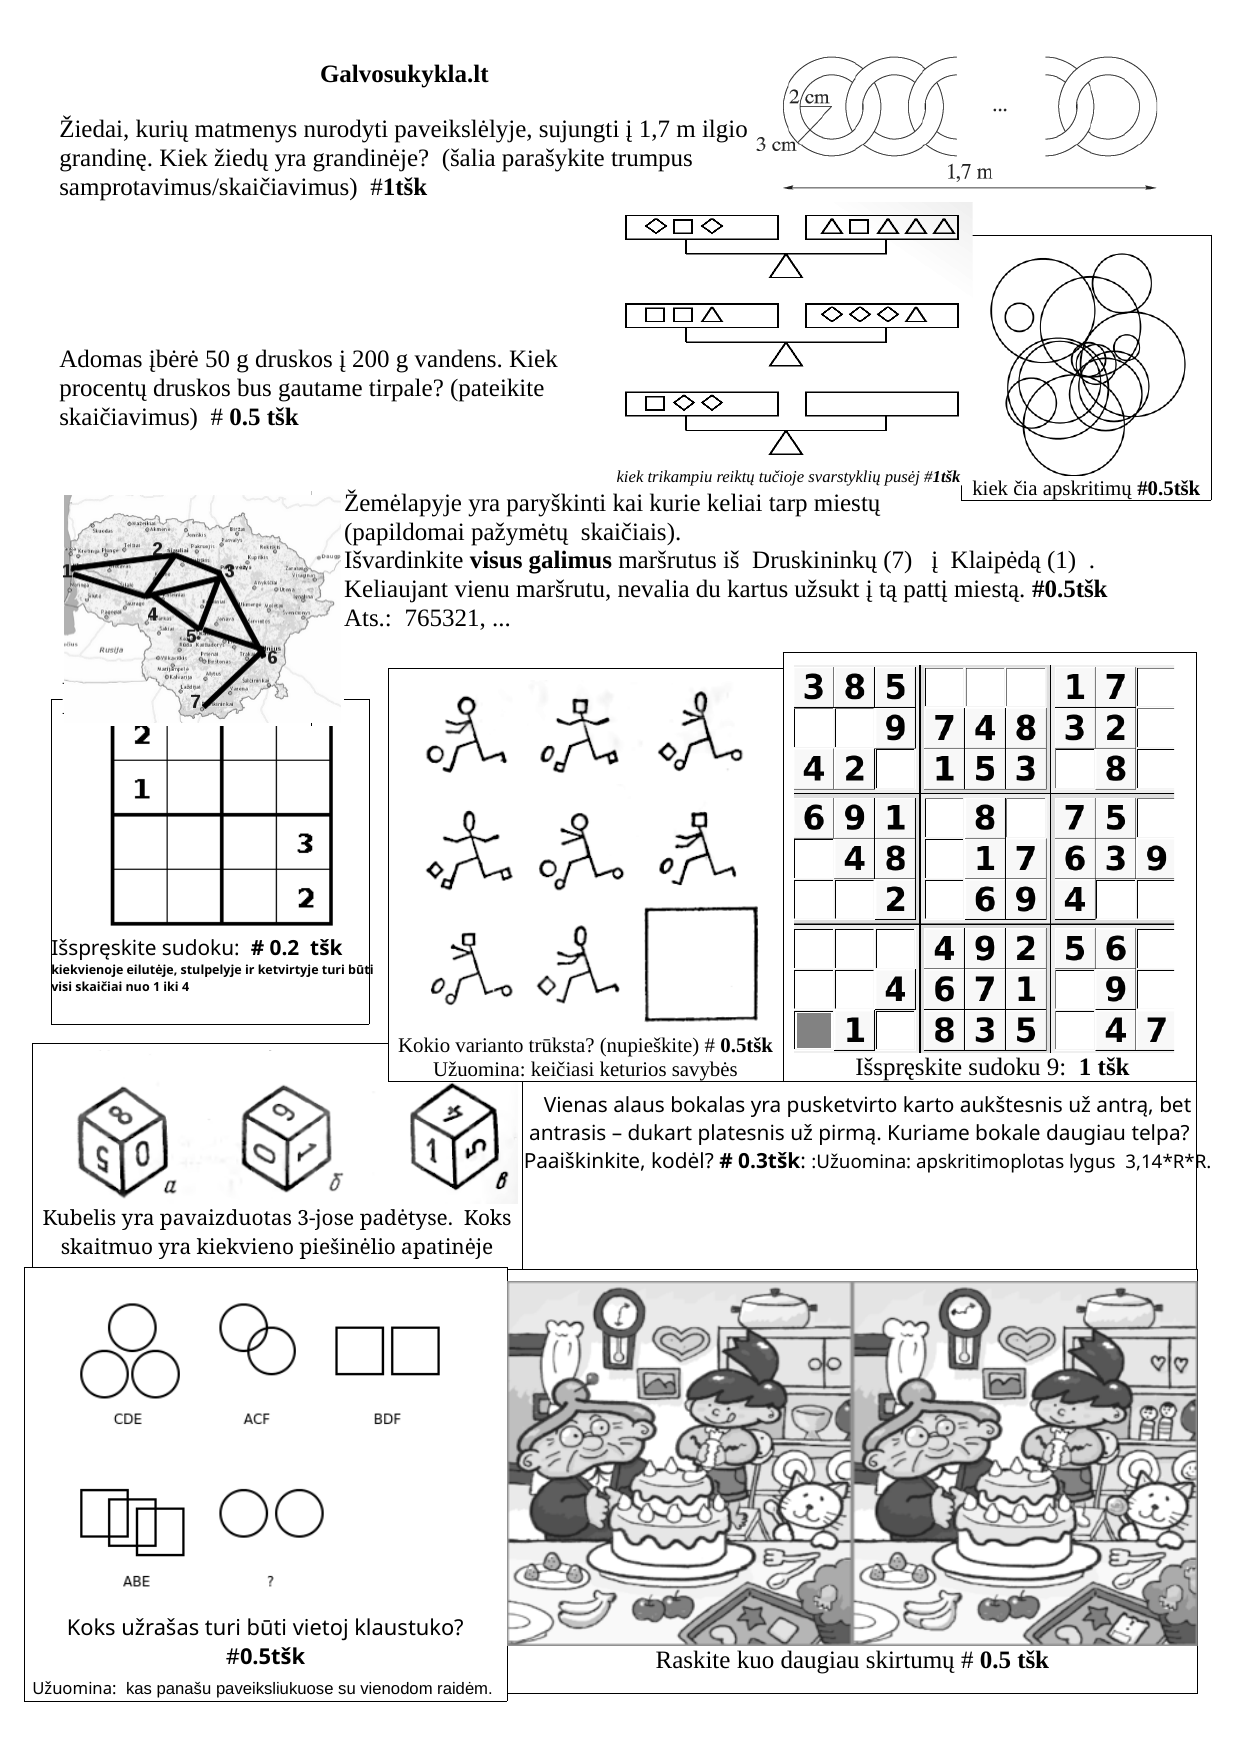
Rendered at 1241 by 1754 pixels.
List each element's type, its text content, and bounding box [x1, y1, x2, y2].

picture [612, 202, 1187, 476]
text Raskite kuo daugiau skirtumų # 0.5 tšk [508, 1646, 1197, 1674]
text kiek čia apskritimų #0.5tšk [962, 247, 1211, 500]
text Išspręskite sudoku: # 0.2 tšk kiekvienoje eilutėje, stulpelyje ir ketvirtyje turi būti visi skaičiai nuo 1 iki 4 [52, 700, 369, 995]
picture [35, 1279, 499, 1612]
text Vienas alaus bokalas yra pusketvirto karto aukštesnis už antrą, bet antrasis – dukart platesnis už pirmą. Kuriame bokale daugiau telpa? [523, 1090, 1196, 1147]
text Keliaujant vienu maršrutu, nevalia du kartus užsukt į tą pattį miestą. #0.5tšk [344, 574, 1181, 603]
text Koks užrašas turi būti vietoj klaustuko? #0.5tšk [25, 1268, 507, 1671]
text Žiedai, kurių matmenys nurodyti paveikslėlyje, sujungti į 1,7 m ilgio grandinę. Kiek žiedų yra grandinėje? (šalia parašykite trumpus samprotavimus/skaičiavimus) #1tšk [59, 114, 1181, 202]
text Kubelis yra pavaizduotas 3-jose padėtyse. Koks skaitmuo yra kiekvieno piešinėlio apatinėje pusėje? # 0.5 tšk [33, 1044, 522, 1269]
text Paaiškinkite, kodėl? # 0.3tšk: :Užuomina: apskritimoplotas lygus 3,14*R*R. [523, 1147, 1196, 1175]
text Užuomina: kas panašu paveiksliukuose su vienodom raidėm. [25, 1671, 507, 1701]
text Kokio varianto trūksta? (nupieškite) # 0.5tšk Užuomina: keičiasi keturios savybės [389, 680, 782, 1081]
text Žemėlapyje yra paryškinti kai kurie keliai tarp miestų (papildomai pažymėtų skaičiais). Išvardinkite visus galimus maršrutus iš Druskininkų (7) į Klaipėdą (1) . [59, 488, 1181, 574]
text kiek trikampiu reiktų tučioje svarstyklių pusėj #1tšk [612, 467, 973, 486]
text Adomas įbėrė 50 g druskos į 200 g vandens. Kiek procentų druskos bus gautame tirpale? (pateikite skaičiavimus) # 0.5 tšk [59, 344, 612, 430]
text [1158, 59, 1181, 88]
text Galvosukykla.lt [59, 59, 755, 88]
text Ats.: 765321, ... [344, 603, 1181, 632]
text Išspręskite sudoku 9: 1 tšk [784, 665, 1196, 1081]
